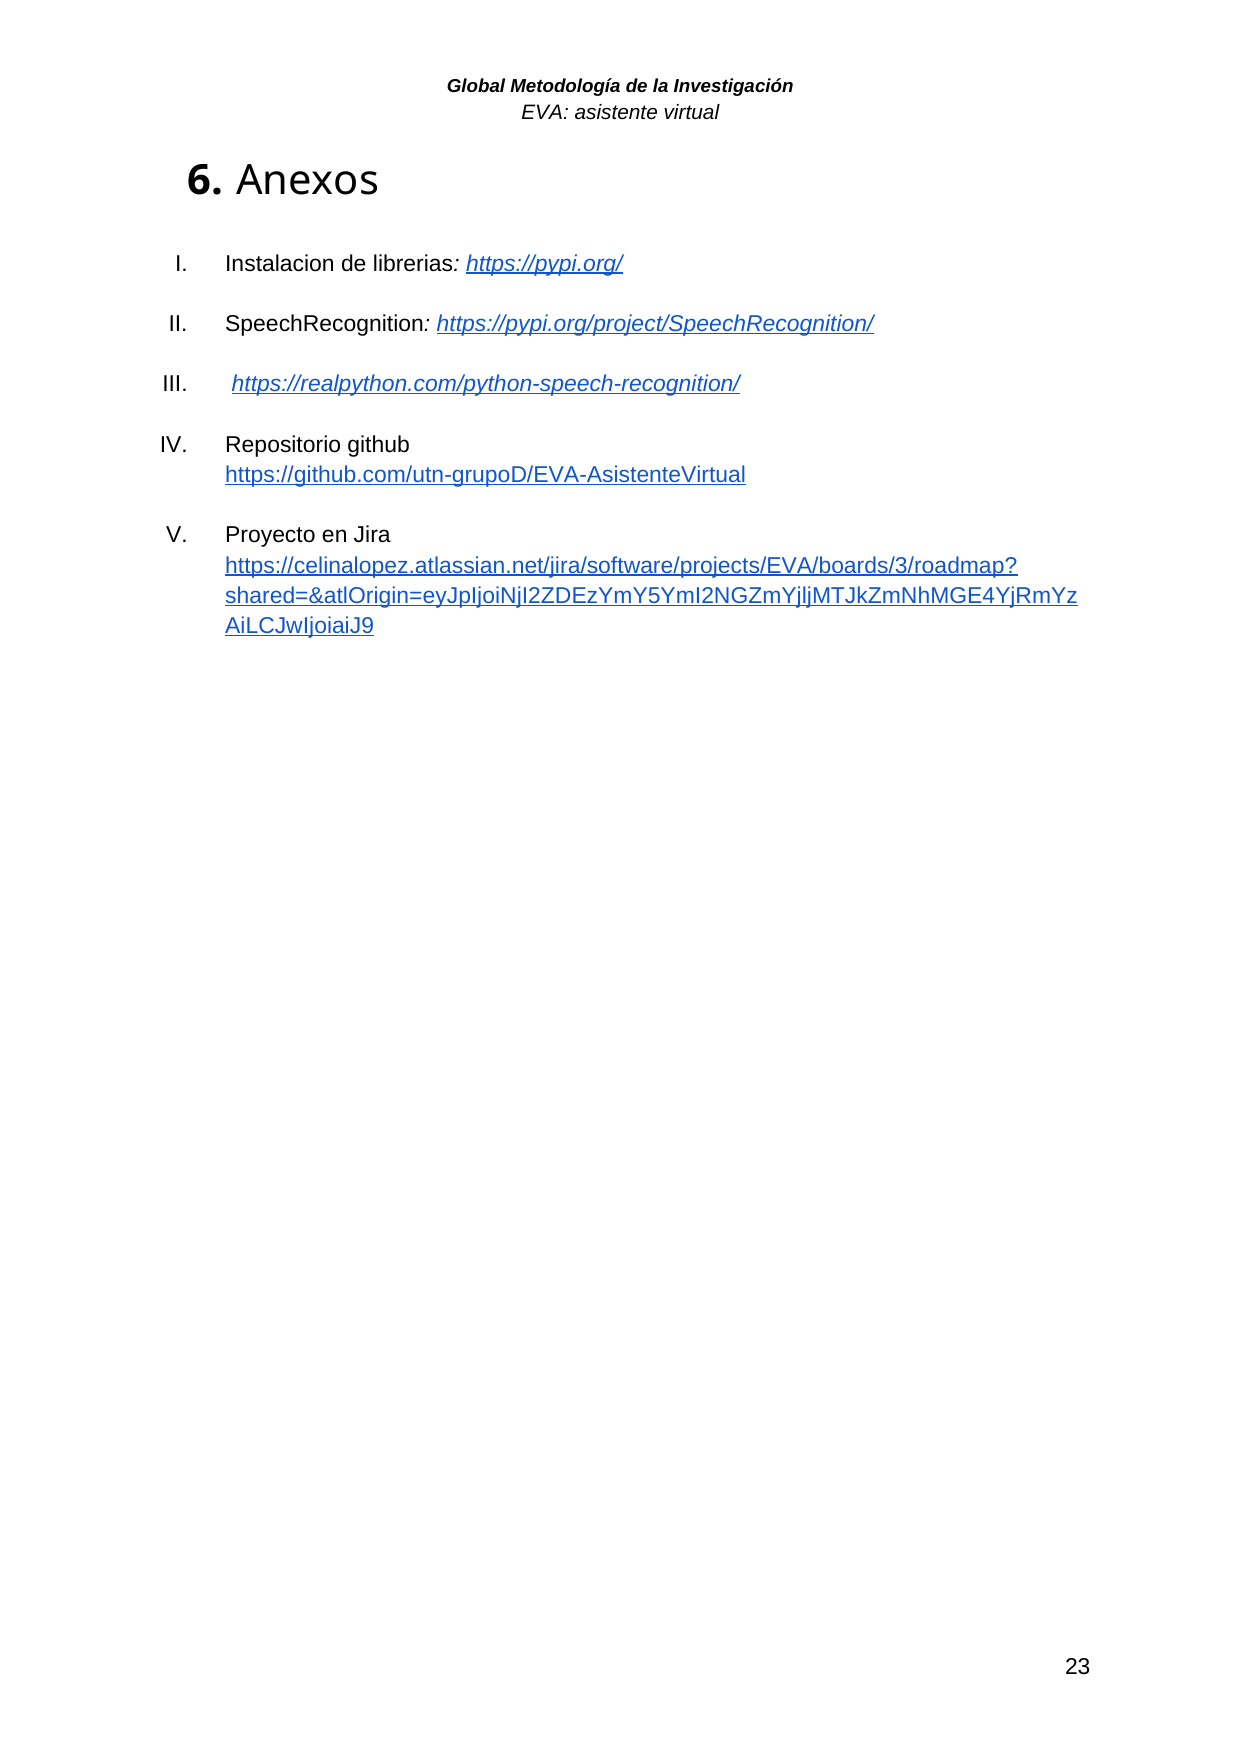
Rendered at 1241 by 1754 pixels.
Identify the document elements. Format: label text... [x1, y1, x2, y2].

list SpeechRecognition: https://pypi.org/project/SpeechRecognition/ [187, 310, 1090, 336]
list https://realpython.com/python-speech-recognition/ [187, 370, 1090, 397]
list Repositorio github [187, 431, 1090, 457]
list Instalacion de librerias: https://pypi.org/ [187, 249, 1090, 276]
text https://github.com/utn-grupoD/EVA-AsistenteVirtual [150, 461, 1090, 487]
subtitle Anexos [187, 150, 1090, 207]
text https://celinalopez.atlassian.net/jira/software/projects/EVA/boards/3/roadmap?shared=&atlOrigin=eyJpIjoiNjI2ZDEzYmY5YmI2NGZmYjljMTJkZmNhMGE4YjRmYzAiLCJwIjoiaiJ9 [225, 552, 1090, 638]
list Proyecto en Jira [187, 521, 1090, 548]
